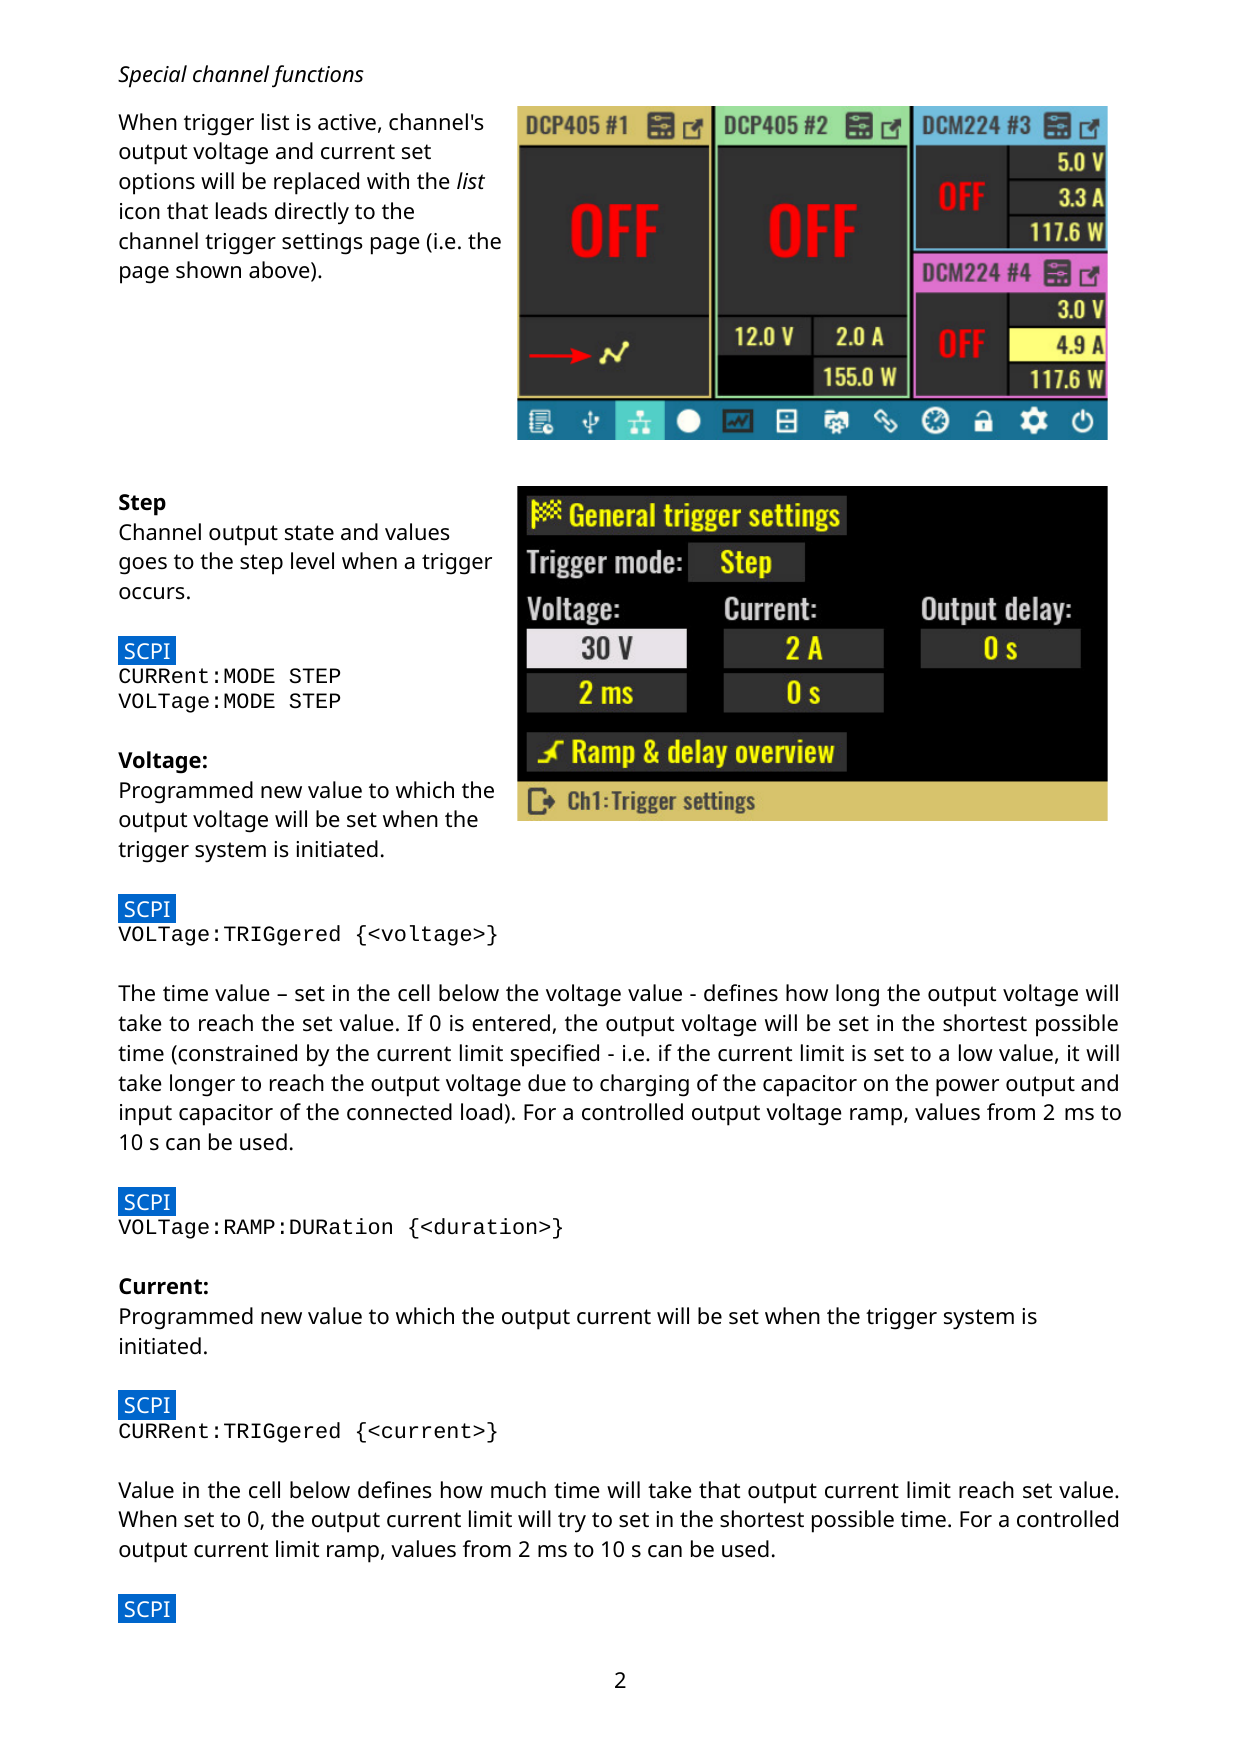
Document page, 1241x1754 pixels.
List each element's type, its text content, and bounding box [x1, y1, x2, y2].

text VOLTage:TRIGgered {<voltage>} [118, 923, 1122, 948]
table_header Step Channel output state and values goes to the step level when a trigger occurs. SCPI CURRent:MODE STEP VOLTage:MODE STEP Voltage: Programmed new value to which the output voltage will be set when the trigger system is initiated. [118, 487, 502, 894]
text The time value – set in the cell below the voltage value - defines how long the output voltage will take to reach the set value. If 0 is entered, the output voltage will be set in the shortest possible time (constrained by the current limit specified - i.e. if the current limit is set to a low value, it will take longer to reach the output voltage due to charging of the capacitor on the power output and input capacitor of the connected load). For a controlled output voltage ramp, values from 2 ms to 10 s can be used. [118, 978, 1122, 1157]
table_header [502, 487, 1123, 894]
text Value in the cell below defines how much time will take that output current limit reach set value. When set to 0, the output current limit will try to set in the shortest possible time. For a controlled output current limit ramp, values from 2 ms to 10 s can be used. [118, 1474, 1122, 1564]
text Programmed new value to which the output current will be set when the trigger system is initiated. [118, 1301, 1122, 1360]
picture [517, 486, 1108, 821]
text Current: [118, 1271, 1122, 1301]
table_header When trigger list is active, channel's output voltage and current set options will be replaced with the list icon that leads directly to the channel trigger settings page (i.e. the page shown above). [118, 107, 502, 457]
text SCPI [118, 1390, 1122, 1420]
text SCPI [118, 894, 1122, 923]
table_header [502, 107, 1123, 457]
text SCPI [118, 1594, 1122, 1623]
text CURRent:TRIGgered {<current>} [118, 1420, 1122, 1445]
picture [517, 106, 1108, 440]
text SCPI [118, 1187, 1122, 1216]
text VOLTage:RAMP:DURation {<duration>} [118, 1216, 1122, 1241]
